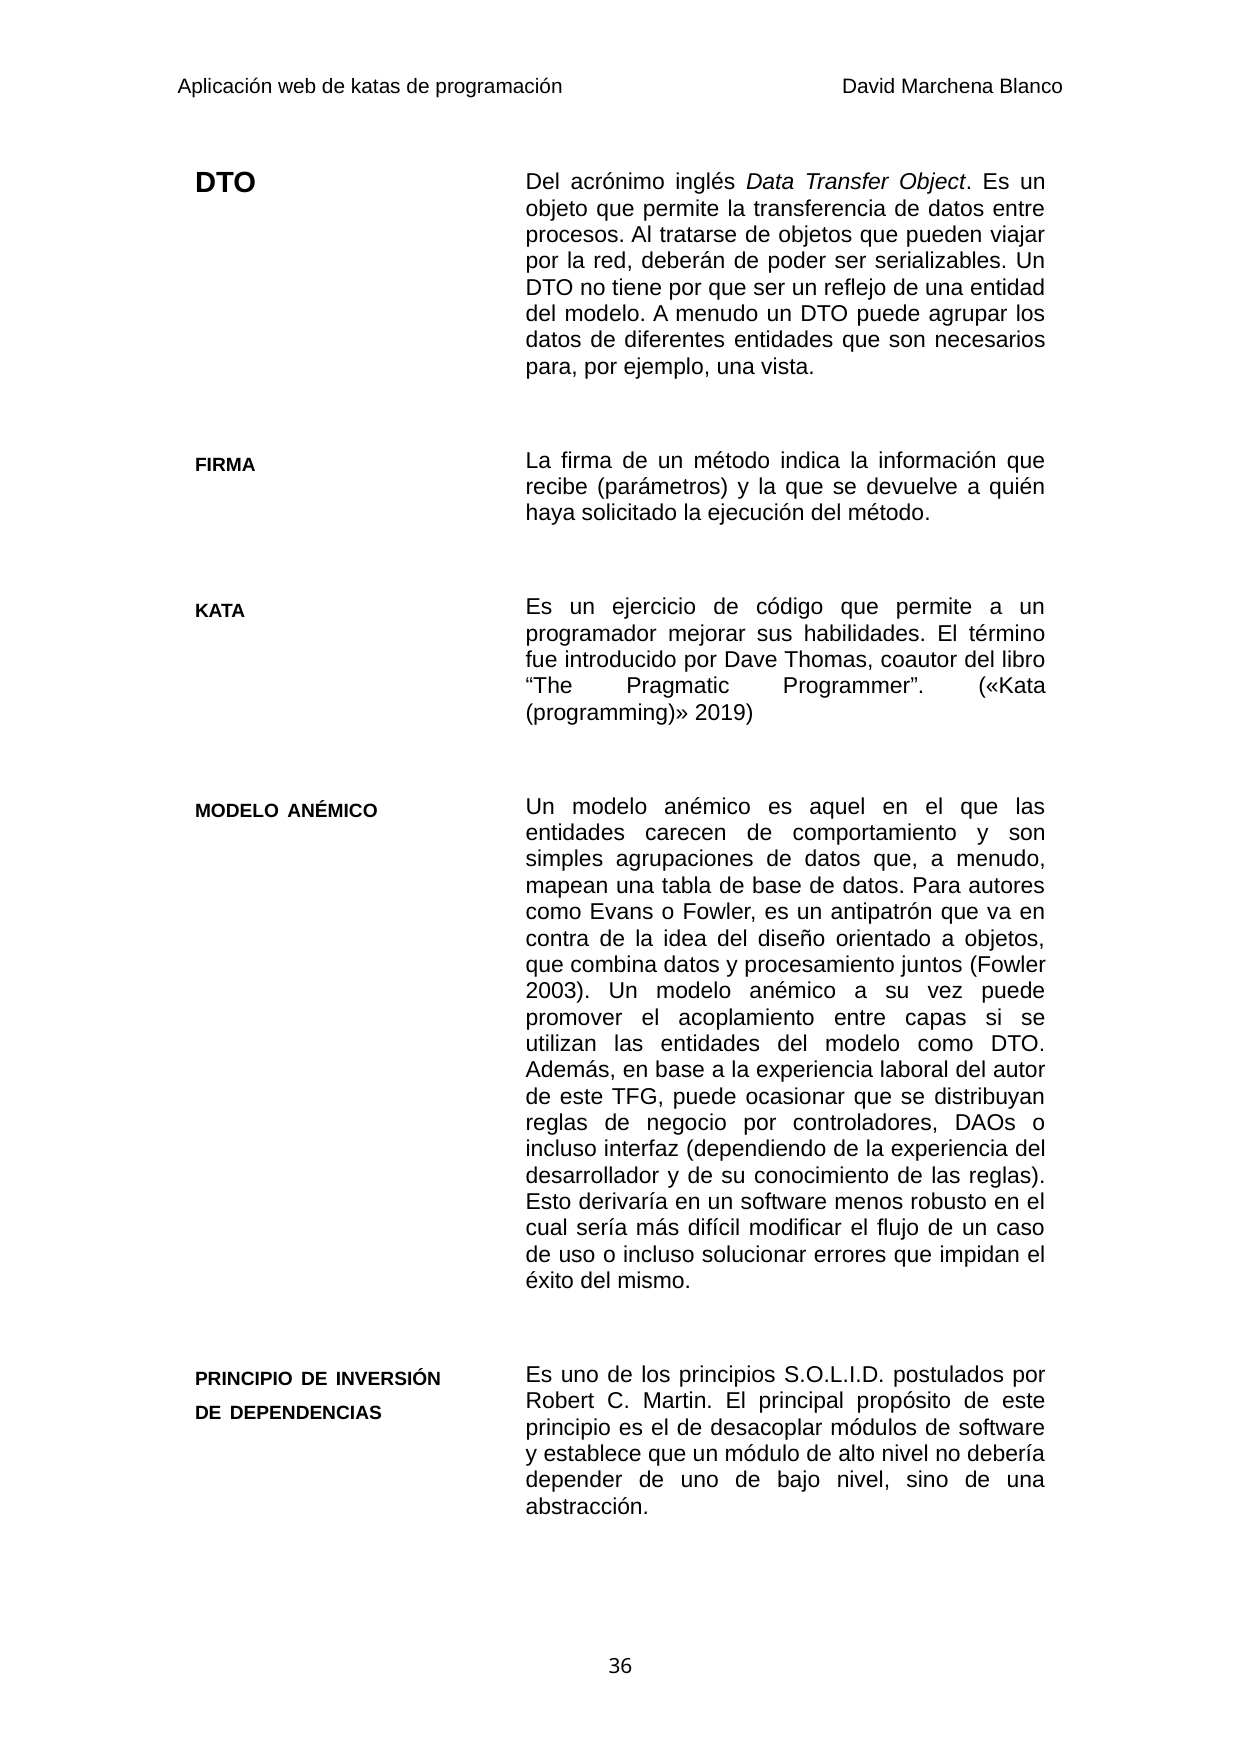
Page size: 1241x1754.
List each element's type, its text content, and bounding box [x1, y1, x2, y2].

table_cell modelo anémico [177, 772, 466, 1341]
table_cell La firma de un método indica la información que recibe (parámetros) y la que se devuelve a quién haya solicitado la ejecución del método. [466, 426, 1063, 573]
table_cell kata [177, 573, 466, 772]
table_cell Un modelo anémico es aquel en el que las entidades carecen de comportamiento y son simples agrupaciones de datos que, a menudo, mapean una tabla de base de datos. Para autores como Evans o Fowler, es un antipatrón que va en contra de la idea del diseño orientado a objetos, que combina datos y procesamiento juntos (Fowler 2003). Un modelo anémico a su vez puede promover el acoplamiento entre capas si se utilizan las entidades del modelo como DTO. Además, en base a la experiencia laboral del autor de este TFG, puede ocasionar que se distribuyan reglas de negocio por controladores, DAOs o incluso interfaz (dependiendo de la experiencia del desarrollador y de su conocimiento de las reglas). Esto derivaría en un software menos robusto en el cual sería más difícil modificar el flujo de un caso de uso o incluso solucionar errores que impidan el éxito del mismo. [466, 772, 1063, 1341]
table_cell DTO [177, 148, 466, 426]
table_cell Es uno de los principios S.O.L.I.D. postulados por Robert C. Martin. El principal propósito de este principio es el de desacoplar módulos de software y establece que un módulo de alto nivel no debería depender de uno de bajo nivel, sino de una abstracción. [466, 1341, 1063, 1566]
table_cell principio de inversión de dependencias [177, 1341, 466, 1566]
table_cell firma [177, 426, 466, 573]
table_cell Del acrónimo inglés Data Transfer Object. Es un objeto que permite la transferencia de datos entre procesos. Al tratarse de objetos que pueden viajar por la red, deberán de poder ser serializables. Un DTO no tiene por que ser un reflejo de una entidad del modelo. A menudo un DTO puede agrupar los datos de diferentes entidades que son necesarios para, por ejemplo, una vista. [466, 148, 1063, 426]
table_cell Es un ejercicio de código que permite a un programador mejorar sus habilidades. El término fue introducido por Dave Thomas, coautor del libro “The Pragmatic Programmer”. («Kata (programming)» 2019) [466, 573, 1063, 772]
